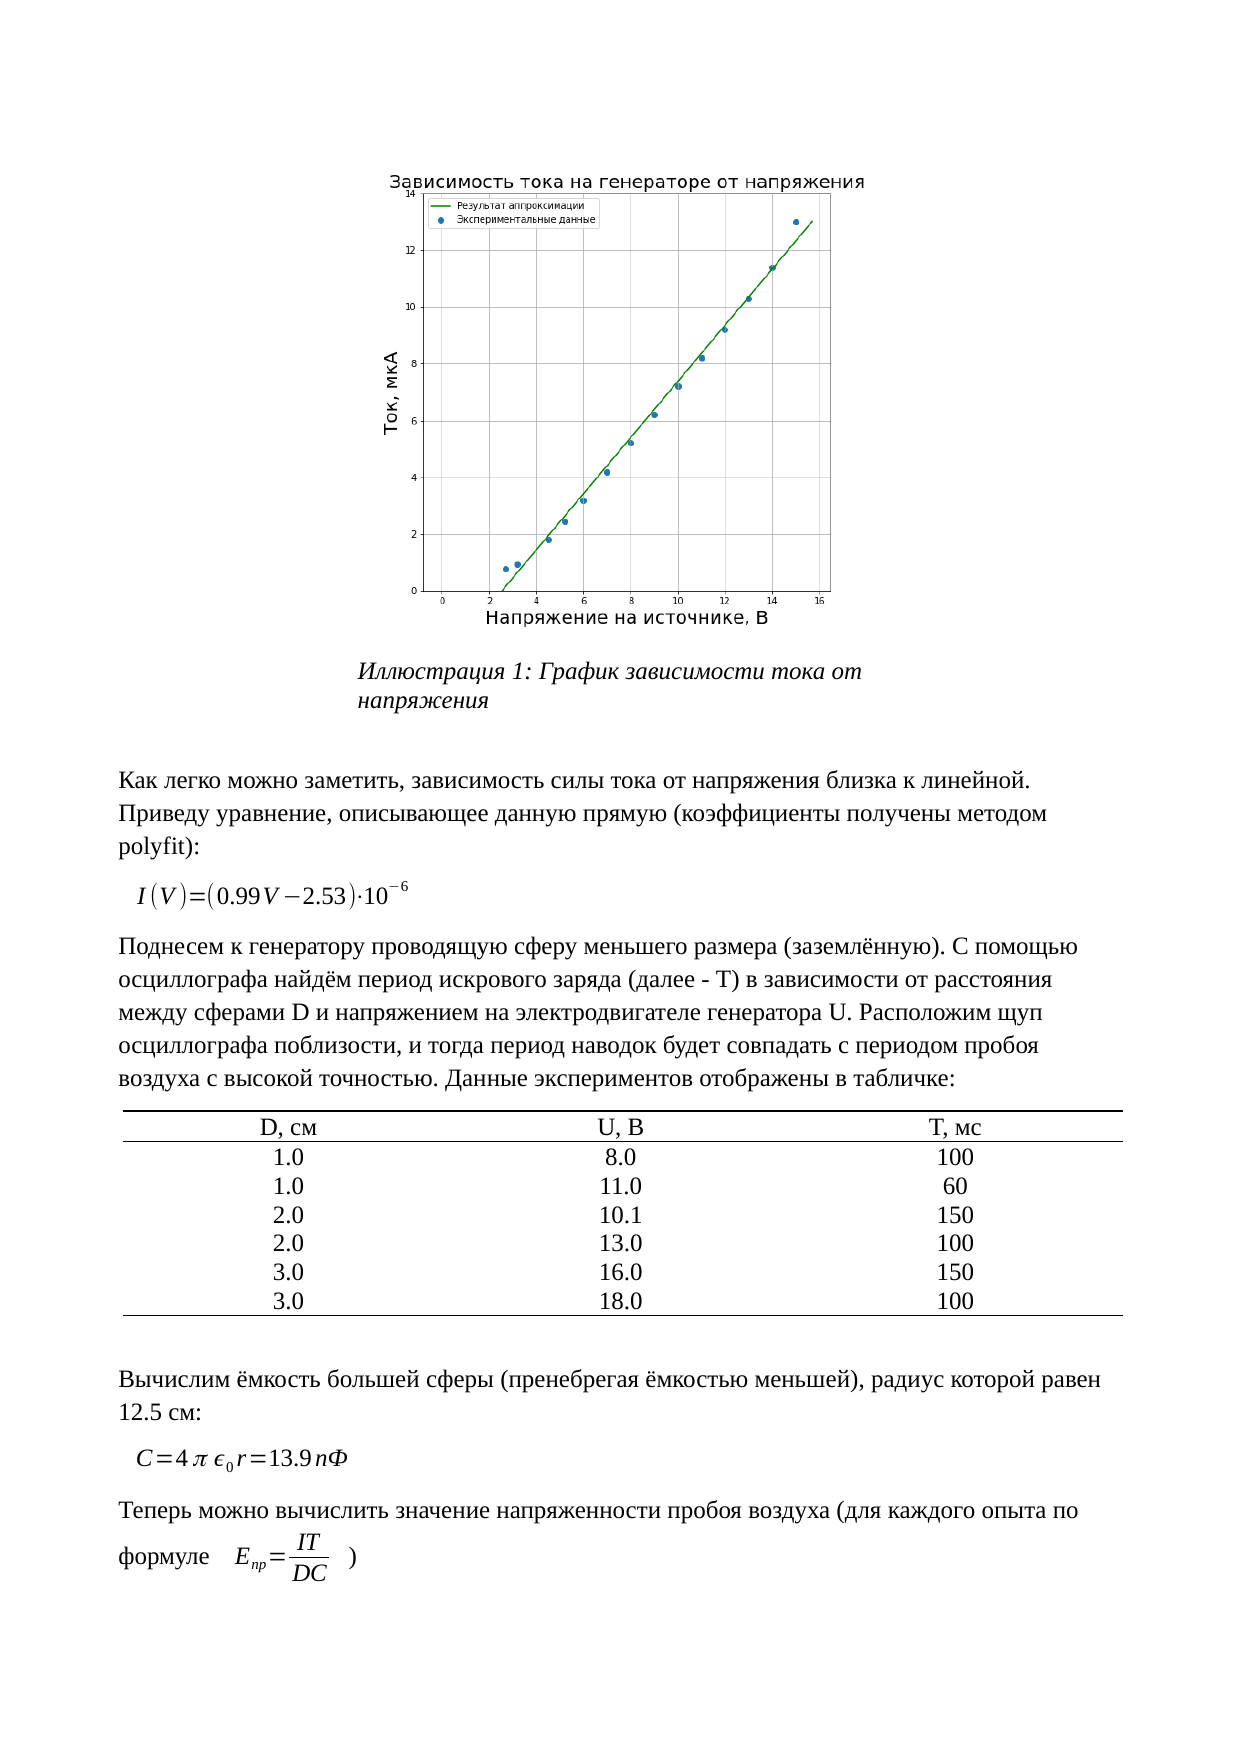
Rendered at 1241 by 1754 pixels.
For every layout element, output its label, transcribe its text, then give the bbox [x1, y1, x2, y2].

text Вычислим ёмкость большей сферы (пренебрегая ёмкостью меньшей), радиус которой равен 12.5 см: [118, 1364, 1122, 1426]
picture [357, 130, 883, 656]
text Поднесем к генератору проводящую сферу меньшего размера (заземлённую). С помощью осциллографа найдём период искрового заряда (далее - T) в зависимости от расстояния между сферами D и напряжением на электродвигателе генератора U. Расположим щуп осциллографа поблизости, и тогда период наводок будет совпадать с периодом пробоя воздуха с высокой точностью. Данные экспериментов отображены в табличке: [118, 931, 1122, 1092]
table_cell 13.0 [454, 1229, 787, 1257]
table_cell 1.0 [123, 1142, 453, 1171]
table_header D, см [123, 1112, 453, 1141]
table_cell 100 [788, 1286, 1123, 1315]
table_cell 1.0 [123, 1171, 453, 1200]
table_header U, В [454, 1112, 787, 1141]
text Иллюстрация 1: График зависимости тока от напряжения [357, 656, 883, 713]
text Как легко можно заметить, зависимость силы тока от напряжения близка к линейной. Приведу уравнение, описывающее данную прямую (коэффициенты получены методом polyfit): [118, 765, 1122, 860]
table_header T, мс [788, 1112, 1123, 1141]
table_cell 2.0 [123, 1229, 453, 1257]
table_cell 10.1 [454, 1200, 787, 1228]
text Теперь можно вычислить значение напряженности пробоя воздуха (для каждого опыта по формуле ) [118, 1495, 1122, 1587]
table_cell 150 [788, 1200, 1123, 1228]
table_cell 3.0 [123, 1257, 453, 1286]
table_cell 100 [788, 1142, 1123, 1171]
table_cell 150 [788, 1257, 1123, 1286]
table_cell 3.0 [123, 1286, 453, 1315]
table_cell 18.0 [454, 1286, 787, 1315]
table_cell 8.0 [454, 1142, 787, 1171]
table_cell 11.0 [454, 1171, 787, 1200]
table_cell 2.0 [123, 1200, 453, 1228]
table_cell 100 [788, 1229, 1123, 1257]
table_cell 16.0 [454, 1257, 787, 1286]
table_cell 60 [788, 1171, 1123, 1200]
